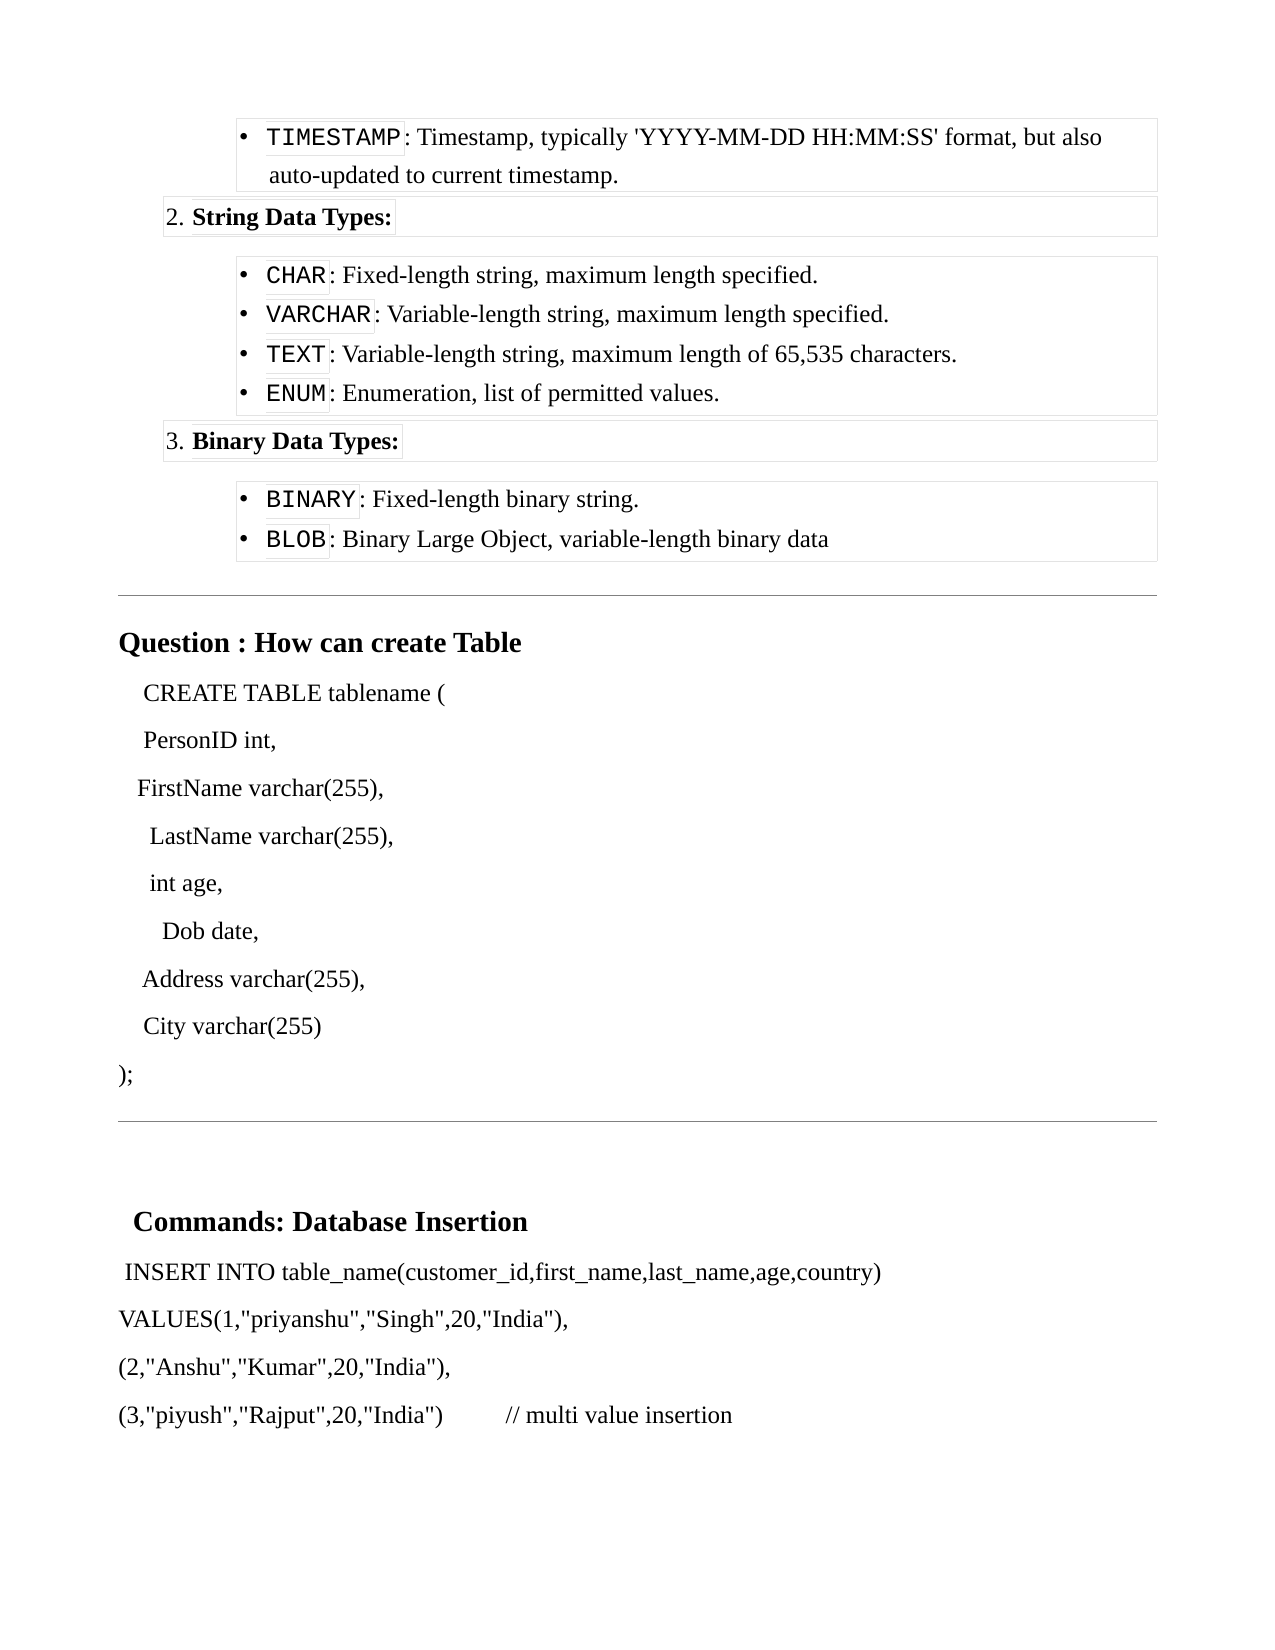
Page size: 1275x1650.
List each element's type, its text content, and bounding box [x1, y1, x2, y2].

text int age, [118, 868, 1157, 897]
list ENUM: Enumeration, list of permitted values. [237, 375, 1157, 415]
text Dob date, [118, 916, 1157, 945]
text LastName varchar(255), [118, 821, 1157, 849]
text Address varchar(255), [118, 964, 1157, 992]
text Commands: Database Insertion [118, 1204, 1157, 1237]
list CHAR: Fixed-length string, maximum length specified. [237, 257, 1157, 294]
text (2,"Anshu","Kumar",20,"India"), [118, 1352, 1157, 1381]
list Binary Data Types: [164, 421, 1157, 461]
list TIMESTAMP: Timestamp, typically 'YYYY-MM-DD HH:MM:SS' format, but also auto-updated to current timestamp. [237, 119, 1157, 191]
list BINARY: Fixed-length binary string. [237, 482, 1157, 518]
text City varchar(255) [118, 1011, 1157, 1040]
list BLOB: Binary Large Object, variable-length binary data [237, 521, 1157, 561]
list String Data Types: [164, 197, 1157, 236]
text Question : How can create Table [118, 625, 1157, 658]
list TEXT: Variable-length string, maximum length of 65,535 characters. [237, 335, 1157, 373]
text CREATE TABLE tablename ( [118, 678, 1157, 707]
text PersonID int, [118, 726, 1157, 754]
list VARCHAR: Variable-length string, maximum length specified. [237, 296, 1157, 333]
text (3,"piyush","Rajput",20,"India") // multi value insertion [118, 1400, 1157, 1428]
text VALUES(1,"priyanshu","Singh",20,"India"), [118, 1304, 1157, 1333]
text ); [118, 1059, 1157, 1088]
text FirstName varchar(255), [118, 773, 1157, 802]
text INSERT INTO table_name(customer_id,first_name,last_name,age,country) [118, 1257, 1157, 1286]
